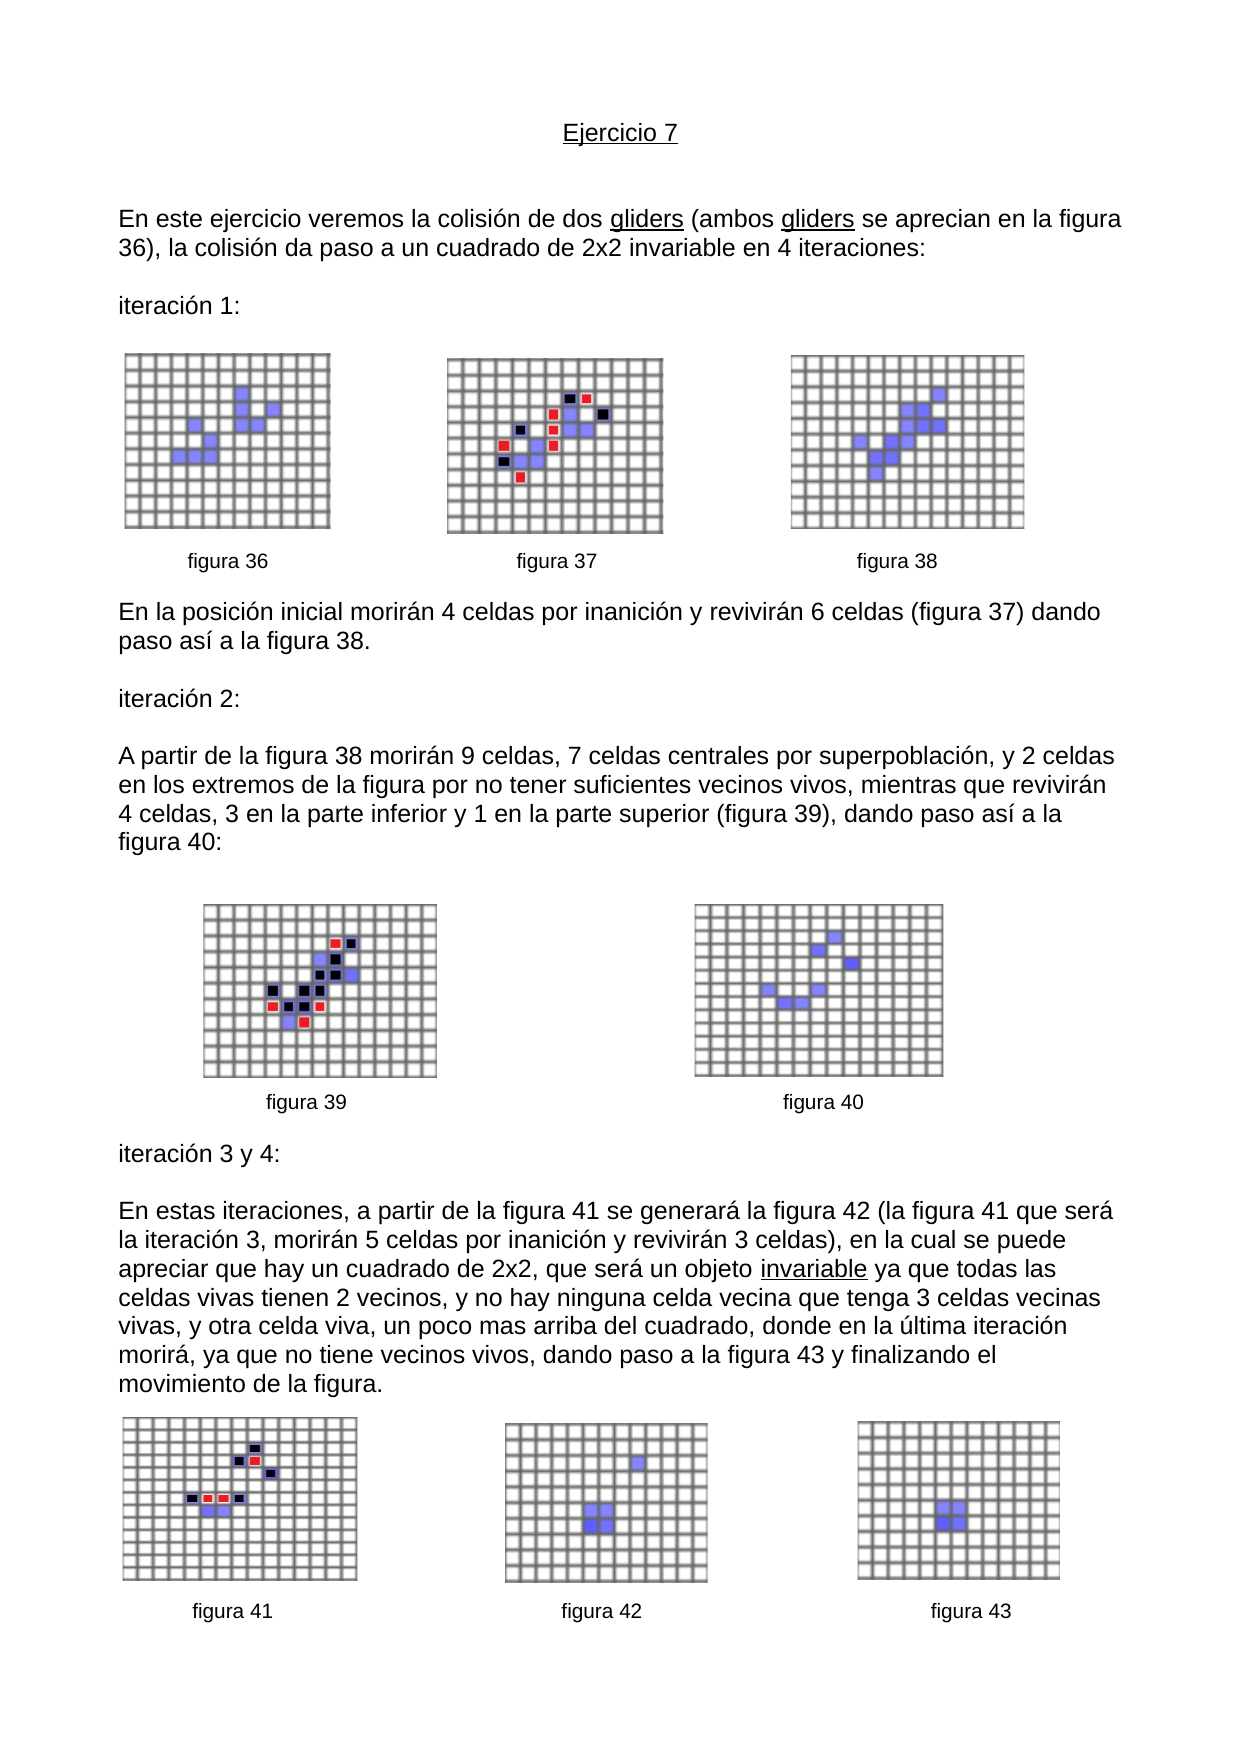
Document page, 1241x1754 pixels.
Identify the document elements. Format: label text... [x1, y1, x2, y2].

picture [122, 1417, 358, 1581]
picture [694, 904, 944, 1077]
text En la posición inicial morirán 4 celdas por inanición y revivirán 6 celdas (figura 37) dando paso así a la figura 38. [118, 597, 1122, 655]
text En este ejercicio veremos la colisión de dos gliders (ambos gliders se aprecian en la figura 36), la colisión da paso a un cuadrado de 2x2 invariable en 4 iteraciones: [118, 204, 1122, 262]
picture [790, 355, 1025, 529]
picture [505, 1423, 708, 1583]
text iteración 2: [118, 683, 1122, 712]
text A partir de la figura 38 morirán 9 celdas, 7 celdas centrales por superpoblación, y 2 celdas en los extremos de la figura por no tener suficientes vecinos vivos, mientras que revivirán 4 celdas, 3 en la parte inferior y 1 en la parte superior (figura 39), dando paso así a la figura 40: [118, 741, 1122, 856]
picture [124, 353, 331, 529]
text Ejercicio 7 [118, 118, 1122, 147]
picture [203, 904, 437, 1078]
text figura 36 figura 37 figura 38 [118, 549, 1122, 573]
picture [857, 1421, 1060, 1580]
text figura 41 figura 42 figura 43 [118, 1599, 1122, 1623]
text iteración 3 y 4: [118, 1139, 1122, 1167]
picture [447, 358, 664, 534]
text En estas iteraciones, a partir de la figura 41 se generará la figura 42 (la figura 41 que será la iteración 3, morirán 5 celdas por inanición y revivirán 3 celdas), en la cual se puede apreciar que hay un cuadrado de 2x2, que será un objeto invariable ya que todas las celdas vivas tienen 2 vecinos, y no hay ninguna celda vecina que tenga 3 celdas vecinas vivas, y otra celda viva, un poco mas arriba del cuadrado, donde en la última iteración morirá, ya que no tiene vecinos vivos, dando paso a la figura 43 y finalizando el movimiento de la figura. [118, 1196, 1122, 1397]
text iteración 1: [118, 291, 1122, 319]
text figura 39 figura 40 [118, 1086, 1122, 1115]
